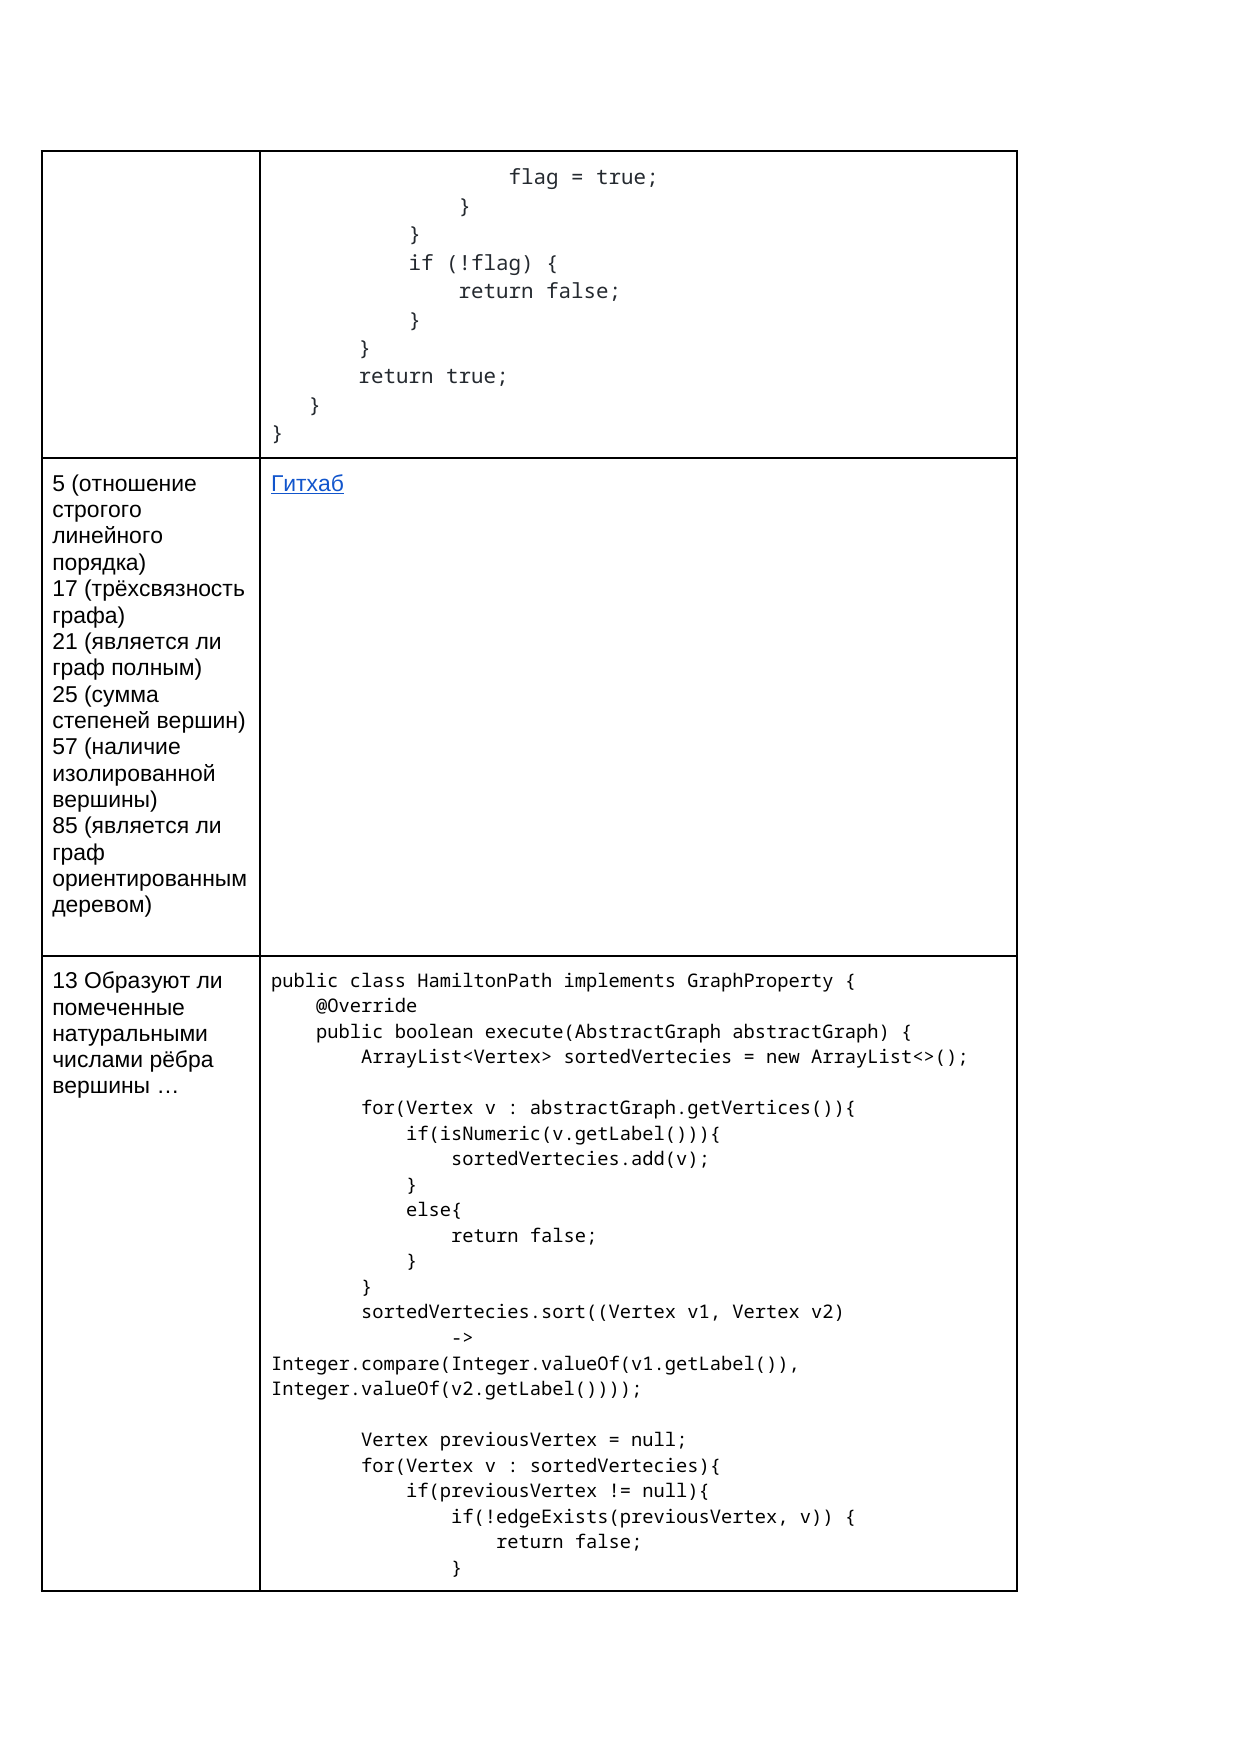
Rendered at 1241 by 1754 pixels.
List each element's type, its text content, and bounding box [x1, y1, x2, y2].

table_cell public class HamiltonPath implements GraphProperty { @Override public boolean execute(AbstractGraph abstractGraph) { ArrayList<Vertex> sortedVertecies = new ArrayList<>(); for(Vertex v : abstractGraph.getVertices()){ if(isNumeric(v.getLabel())){ sortedVertecies.add(v); } else{ return false; } } sortedVertecies.sort((Vertex v1, Vertex v2) -> Integer.compare(Integer.valueOf(v1.getLabel()), Integer.valueOf(v2.getLabel()))); Vertex previousVertex = null; for(Vertex v : sortedVertecies){ if(previousVertex != null){ if(!edgeExists(previousVertex, v)) { return false; } [261, 957, 1016, 1590]
table_cell 5 (отношение строгого линейного порядка) 17 (трёхсвязность графа) 21 (является ли граф полным) 25 (сумма степеней вершин) 57 (наличие изолированной вершины) 85 (является ли граф ориентированным деревом) [43, 459, 259, 954]
table_cell [43, 152, 259, 457]
table_cell flag = true; } } if (!flag) { return false; } } return true; } } [261, 152, 1016, 457]
table_cell 13 Образуют ли помеченные натуральными числами рёбра вершины … [43, 957, 259, 1590]
table_cell Гитхаб [261, 459, 1016, 954]
